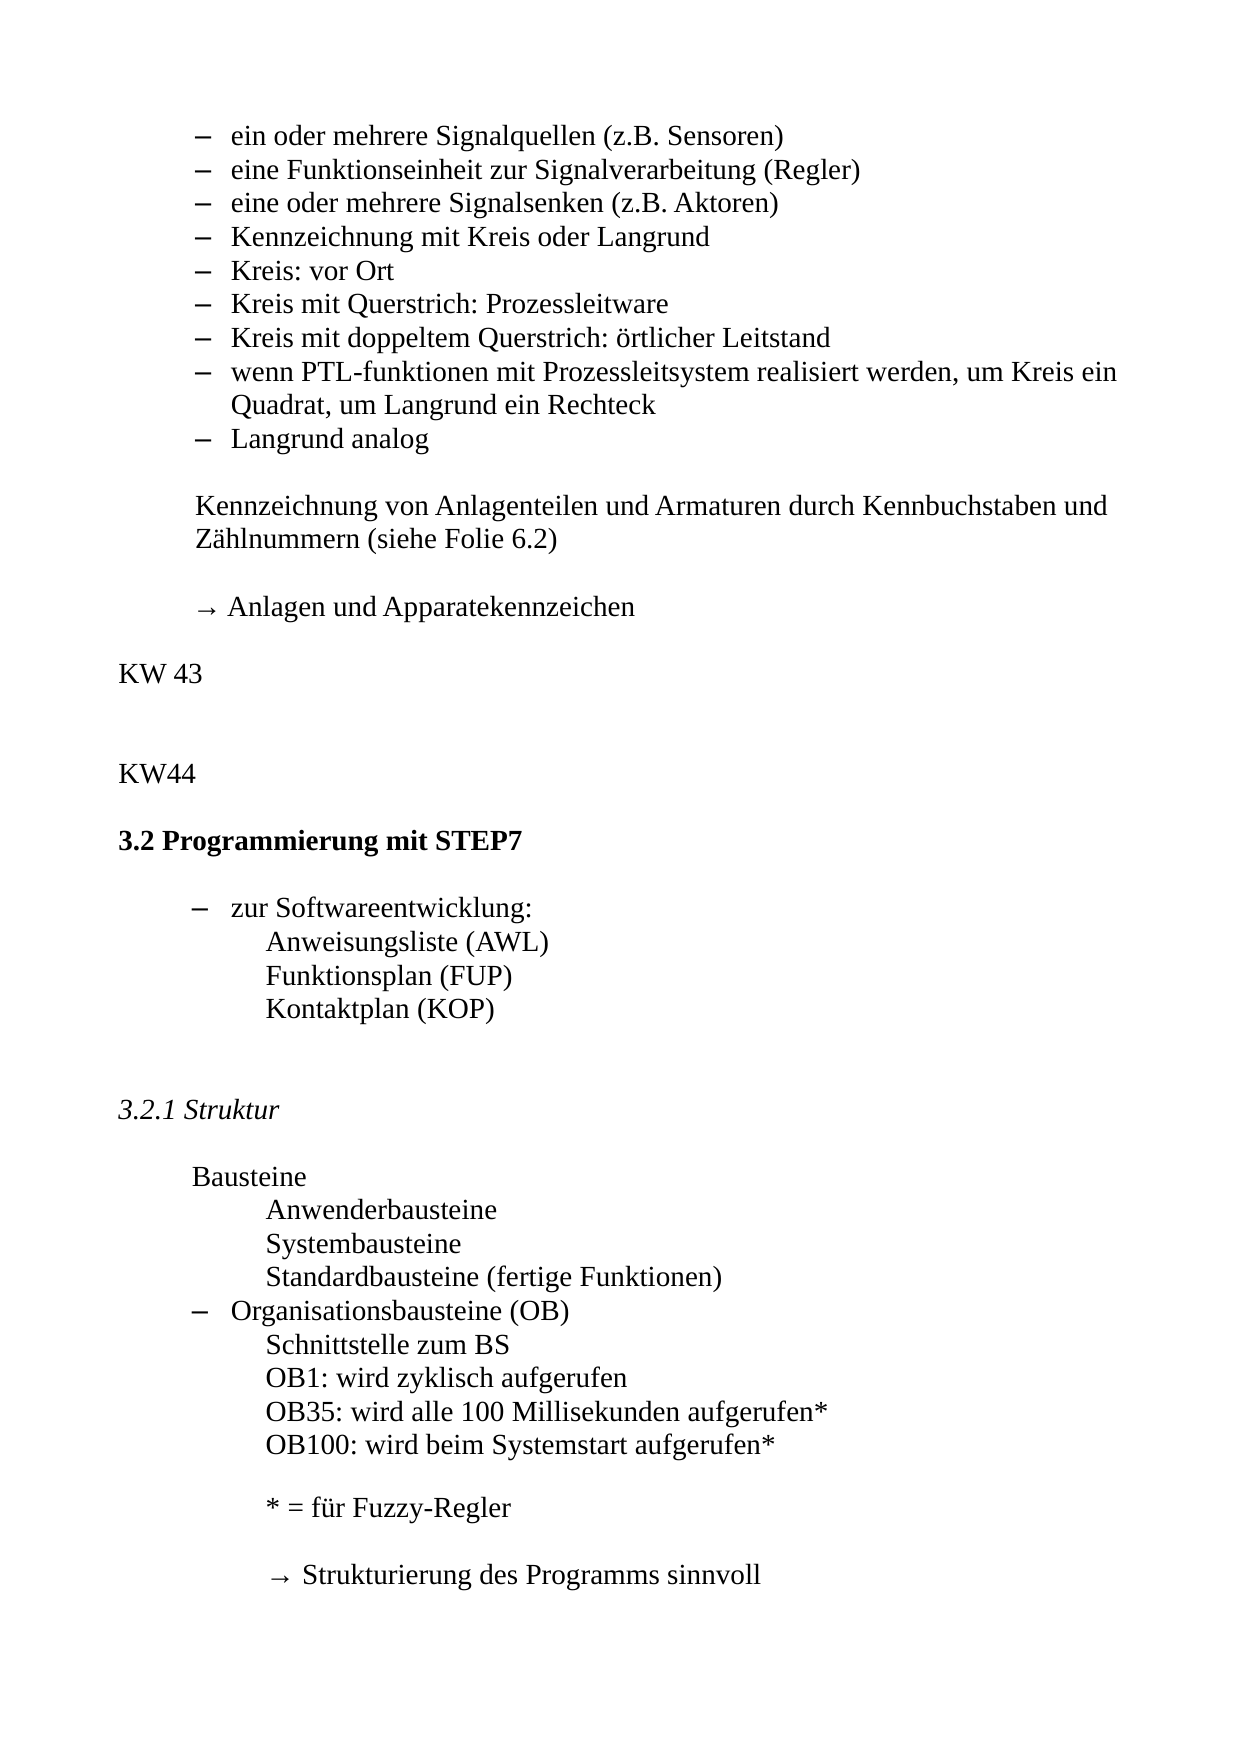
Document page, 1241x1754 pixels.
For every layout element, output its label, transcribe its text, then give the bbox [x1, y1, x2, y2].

text OB100: wird beim Systemstart aufgerufen* [192, 1427, 1122, 1461]
text Standardbausteine (fertige Funktionen) [192, 1259, 1122, 1293]
list Kreis: vor Ort [195, 253, 1122, 286]
list Funktionsplan (FUP) [192, 958, 1122, 991]
list Anweisungsliste (AWL) [192, 924, 1122, 958]
list 3.2.1 Struktur [118, 1092, 1122, 1125]
text → Anlagen und Apparatekennzeichen [118, 589, 1122, 622]
text → Strukturierung des Programms sinnvoll [192, 1557, 1122, 1590]
list Kontaktplan (KOP) [192, 991, 1122, 1025]
text Systembausteine [192, 1226, 1122, 1259]
text KW 43 [118, 656, 1122, 689]
text Kennzeichnung von Anlagenteilen und Armaturen durch Kennbuchstaben und Zählnummern (siehe Folie 6.2) [195, 488, 1122, 555]
list Bausteine [192, 1159, 1122, 1192]
text OB1: wird zyklisch aufgerufen [192, 1360, 1122, 1394]
list Kreis mit doppeltem Querstrich: örtlicher Leitstand [195, 320, 1122, 354]
text KW44 [118, 756, 1122, 790]
text Schnittstelle zum BS [192, 1327, 1122, 1360]
list Kennzeichnung mit Kreis oder Langrund [195, 219, 1122, 253]
text OB35: wird alle 100 Millisekunden aufgerufen* [192, 1394, 1122, 1427]
text 3.2 Programmierung mit STEP7 [118, 823, 1122, 891]
text Anwenderbausteine [192, 1192, 1122, 1226]
list zur Softwareentwicklung: [192, 891, 1122, 924]
list Kreis mit Querstrich: Prozessleitware [195, 286, 1122, 320]
text * = für Fuzzy-Regler [192, 1490, 1122, 1523]
list Langrund analog [195, 421, 1122, 454]
list eine Funktionseinheit zur Signalverarbeitung (Regler) [195, 152, 1122, 185]
list eine oder mehrere Signalsenken (z.B. Aktoren) [195, 185, 1122, 219]
list wenn PTL-funktionen mit Prozessleitsystem realisiert werden, um Kreis ein Quadrat, um Langrund ein Rechteck [195, 354, 1122, 421]
list ein oder mehrere Signalquellen (z.B. Sensoren) [195, 118, 1122, 152]
list Organisationsbausteine (OB) [192, 1293, 1122, 1327]
